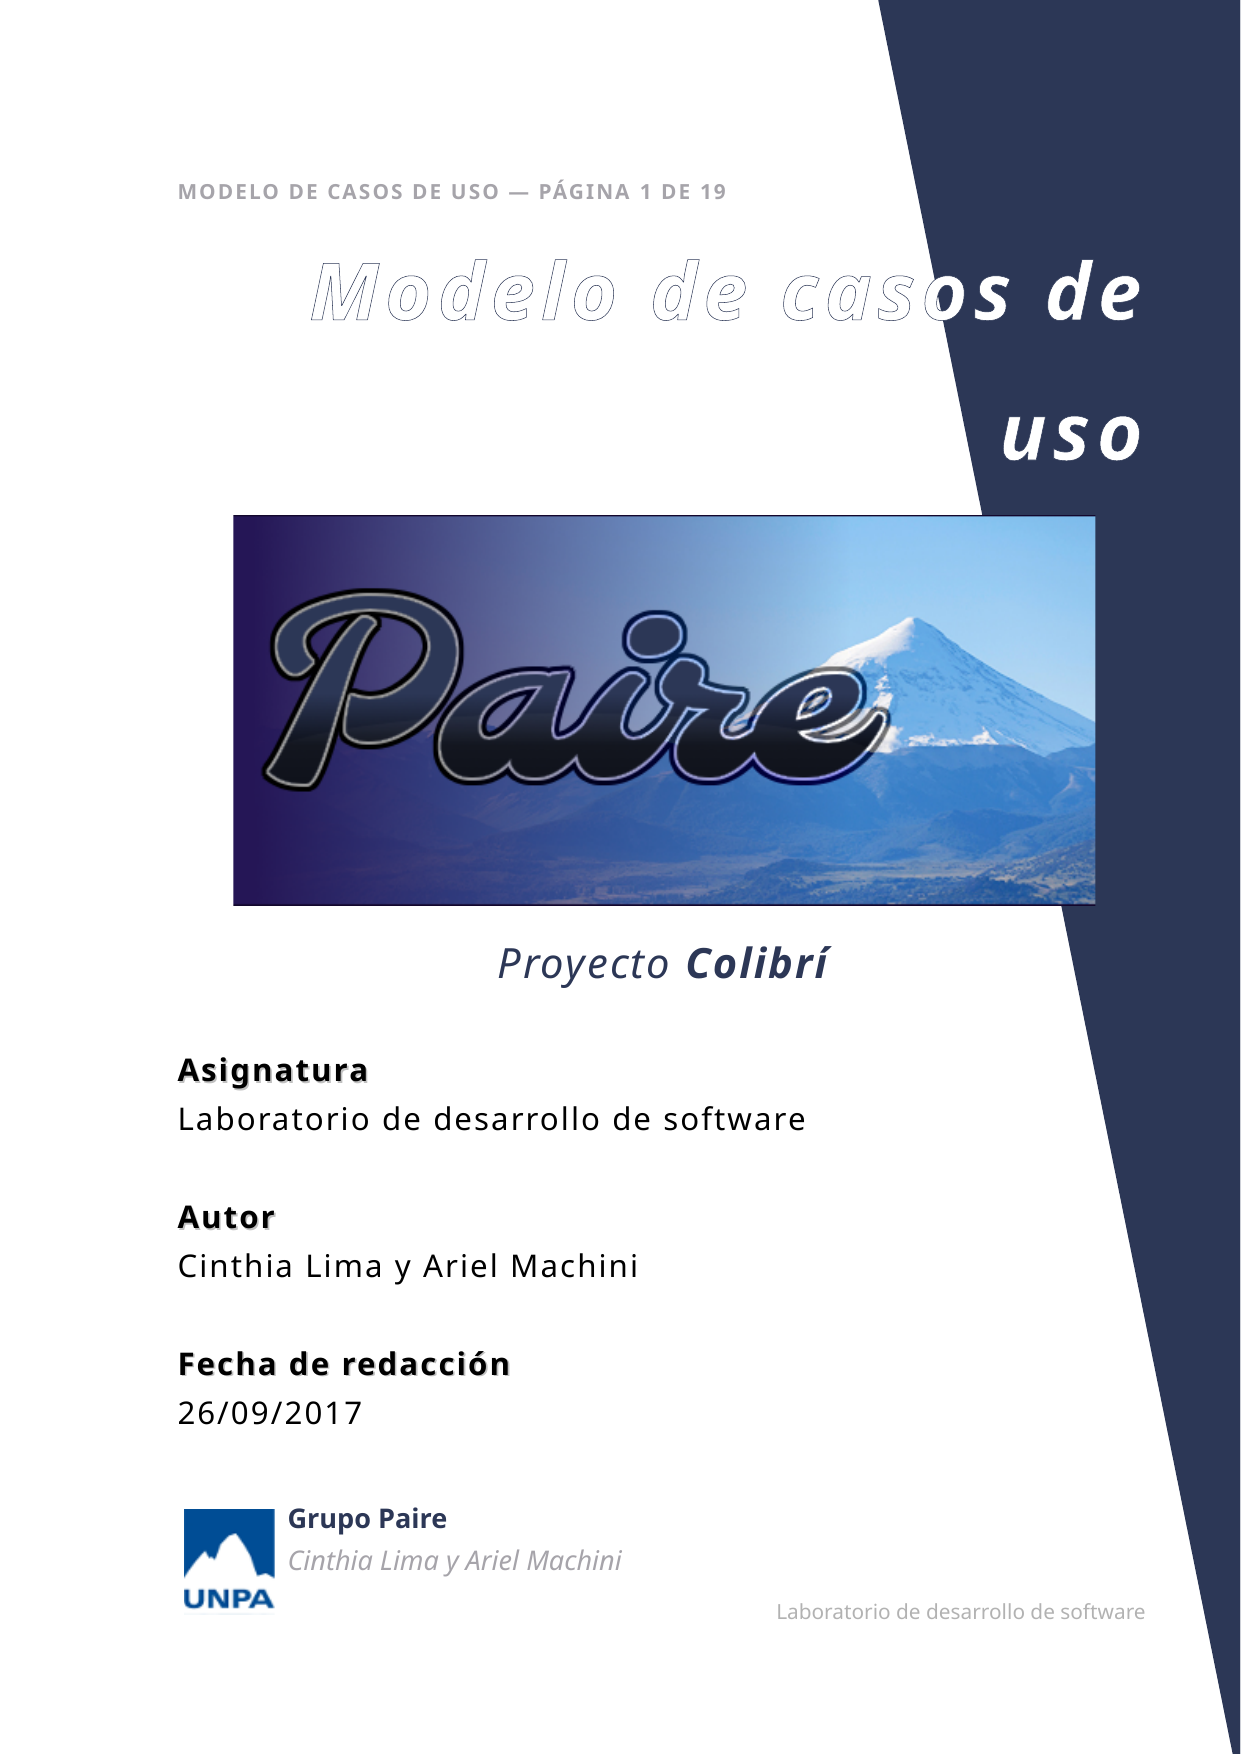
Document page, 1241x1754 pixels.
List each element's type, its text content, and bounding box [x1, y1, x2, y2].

text Laboratorio de desarrollo de software [177, 1097, 1108, 1139]
text Modelo de casos de uso [177, 235, 975, 483]
text Cinthia Lima y Ariel Machini [177, 1244, 1137, 1286]
picture [184, 1509, 275, 1615]
text Proyecto Colibrí [177, 934, 1078, 991]
text Autor [177, 1195, 1127, 1237]
text Asignatura [177, 1048, 1098, 1091]
text 26/09/2017 [177, 1391, 1152, 1433]
text Fecha de redacción [177, 1342, 1152, 1384]
picture [233, 515, 1096, 906]
